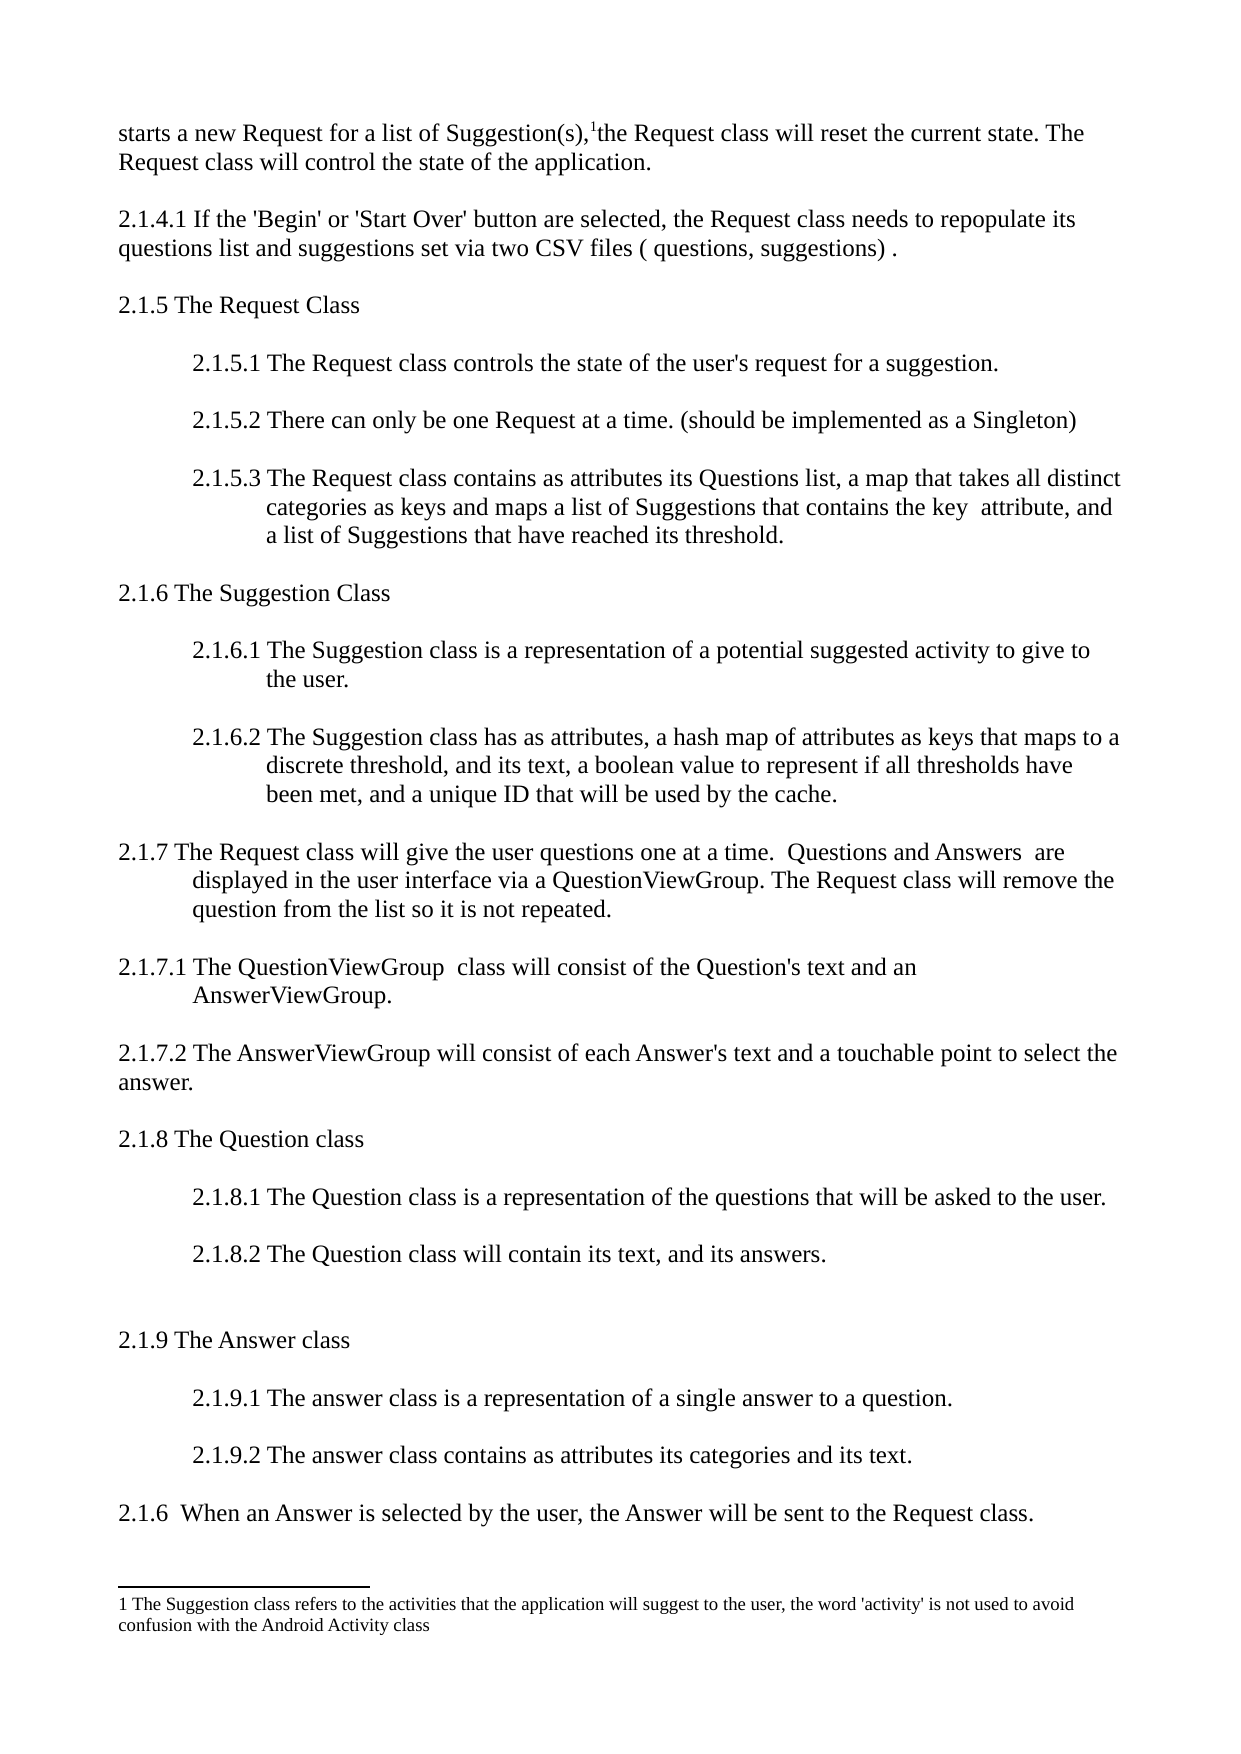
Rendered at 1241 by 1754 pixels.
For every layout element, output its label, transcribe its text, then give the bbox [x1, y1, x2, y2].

text 2.1.9.1 The answer class is a representation of a single answer to a question. [118, 1383, 1122, 1412]
text 2.1.6.1 The Suggestion class is a representation of a potential suggested activity to give to the user. [118, 636, 1122, 693]
text 2.1.7.2 The AnswerViewGroup will consist of each Answer's text and a touchable point to select the answer. [118, 1038, 1122, 1096]
text 2.1.6.2 The Suggestion class has as attributes, a hash map of attributes as keys that maps to a discrete threshold, and its text, a boolean value to represent if all thresholds have been met, and a unique ID that will be used by the cache. [118, 722, 1122, 808]
text 2.1.8 The Question class [118, 1124, 1122, 1153]
text 2.1.9.2 The answer class contains as attributes its categories and its text. [118, 1441, 1122, 1469]
text 2.1.7 The Request class will give the user questions one at a time. Questions and Answers are displayed in the user interface via a QuestionViewGroup. The Request class will remove the question from the list so it is not repeated. [118, 837, 1122, 923]
text 2.1.7.1 The QuestionViewGroup class will consist of the Question's text and an AnswerViewGroup. [118, 952, 1122, 1009]
text 2.1.6 When an Answer is selected by the user, the Answer will be sent to the Request class. [118, 1498, 1122, 1527]
text 2.1.9 The Answer class [118, 1326, 1122, 1354]
text 2.1.8.1 The Question class is a representation of the questions that will be asked to the user. [118, 1182, 1122, 1211]
text 2.1.8.2 The Question class will contain its text, and its answers. [118, 1239, 1122, 1268]
text 2.1.6 The Suggestion Class [118, 578, 1122, 607]
text 2.1.5.2 There can only be one Request at a time. (should be implemented as a Singleton) [118, 406, 1122, 434]
text starts a new Request for a list of Suggestion(s),the Request class will reset the current state. The Request class will control the state of the application. [118, 118, 1122, 176]
text 2.1.4.1 If the 'Begin' or 'Start Over' button are selected, the Request class needs to repopulate its questions list and suggestions set via two CSV files ( questions, suggestions) . [118, 204, 1122, 262]
text The Suggestion class refers to the activities that the application will suggest to the user, the word 'activity' is not used to avoid confusion with the Android Activity class [118, 1593, 1122, 1636]
text 2.1.5.1 The Request class controls the state of the user's request for a suggestion. [118, 348, 1122, 377]
text 2.1.5.3 The Request class contains as attributes its Questions list, a map that takes all distinct categories as keys and maps a list of Suggestions that contains the key attribute, and a list of Suggestions that have reached its threshold. [118, 463, 1122, 549]
text 2.1.5 The Request Class [118, 291, 1122, 319]
